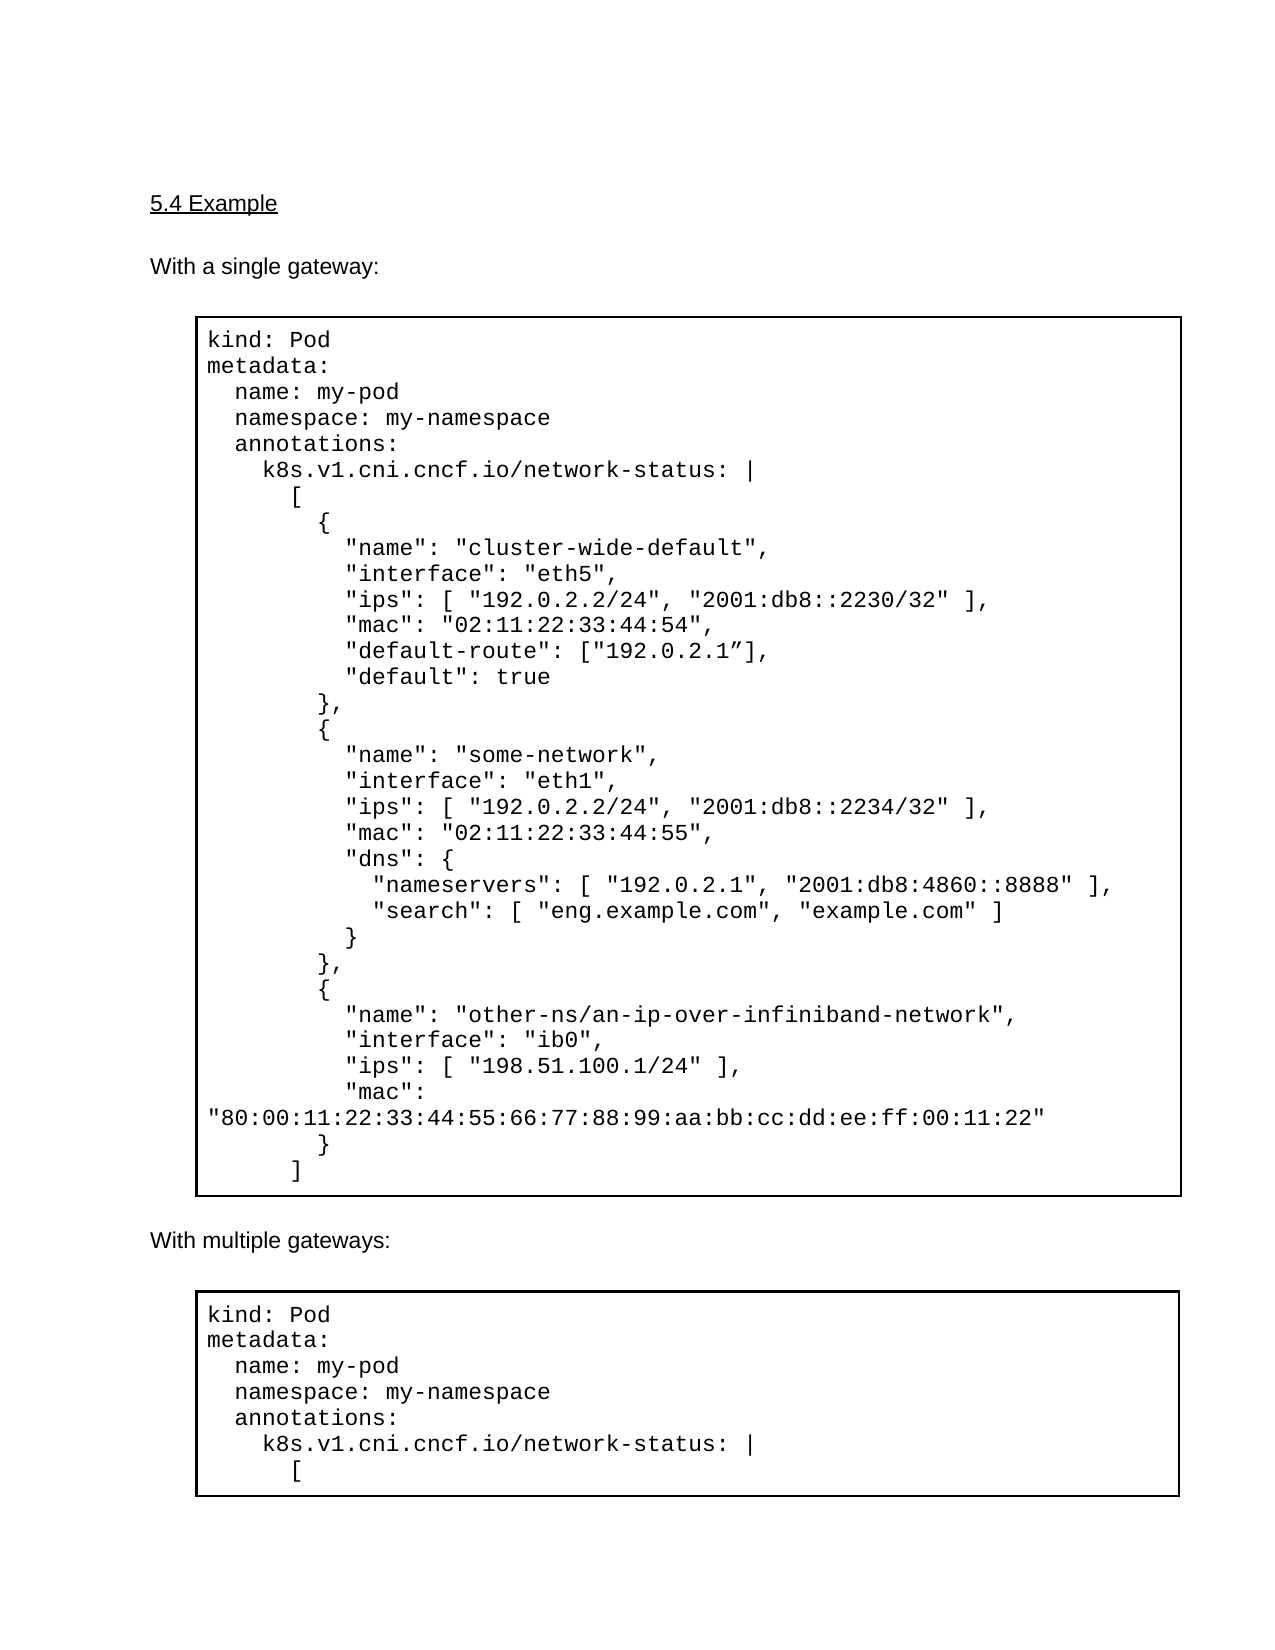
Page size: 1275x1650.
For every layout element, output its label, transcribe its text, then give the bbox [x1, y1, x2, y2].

text With a single gateway: [150, 253, 1125, 279]
table_header kind: Pod metadata: name: my-pod namespace: my-namespace annotations: k8s.v1.cni.cncf.io/network-status: | [ [198, 1293, 1178, 1495]
text 5.4 Example [150, 189, 1125, 216]
text With multiple gateways: [150, 1227, 1125, 1253]
table_header kind: Pod metadata: name: my-pod namespace: my-namespace annotations: k8s.v1.cni.cncf.io/network-status: | [ { "name": "cluster-wide-default", "interface": "eth5", "ips": [ "192.0.2.2/24", "2001:db8::2230/32" ], "mac": "02:11:22:33:44:54", "default-route": ["192.0.2.1”], "default": true }, { "name": "some-network", "interface": "eth1", "ips": [ "192.0.2.2/24", "2001:db8::2234/32" ], "mac": "02:11:22:33:44:55", "dns": { "nameservers": [ "192.0.2.1", "2001:db8:4860::8888" ], "search": [ "eng.example.com", "example.com" ] } }, { "name": "other-ns/an-ip-over-infiniband-network", "interface": "ib0", "ips": [ "198.51.100.1/24" ], "mac": "80:00:11:22:33:44:55:66:77:88:99:aa:bb:cc:dd:ee:ff:00:11:22" } ] [198, 318, 1180, 1195]
